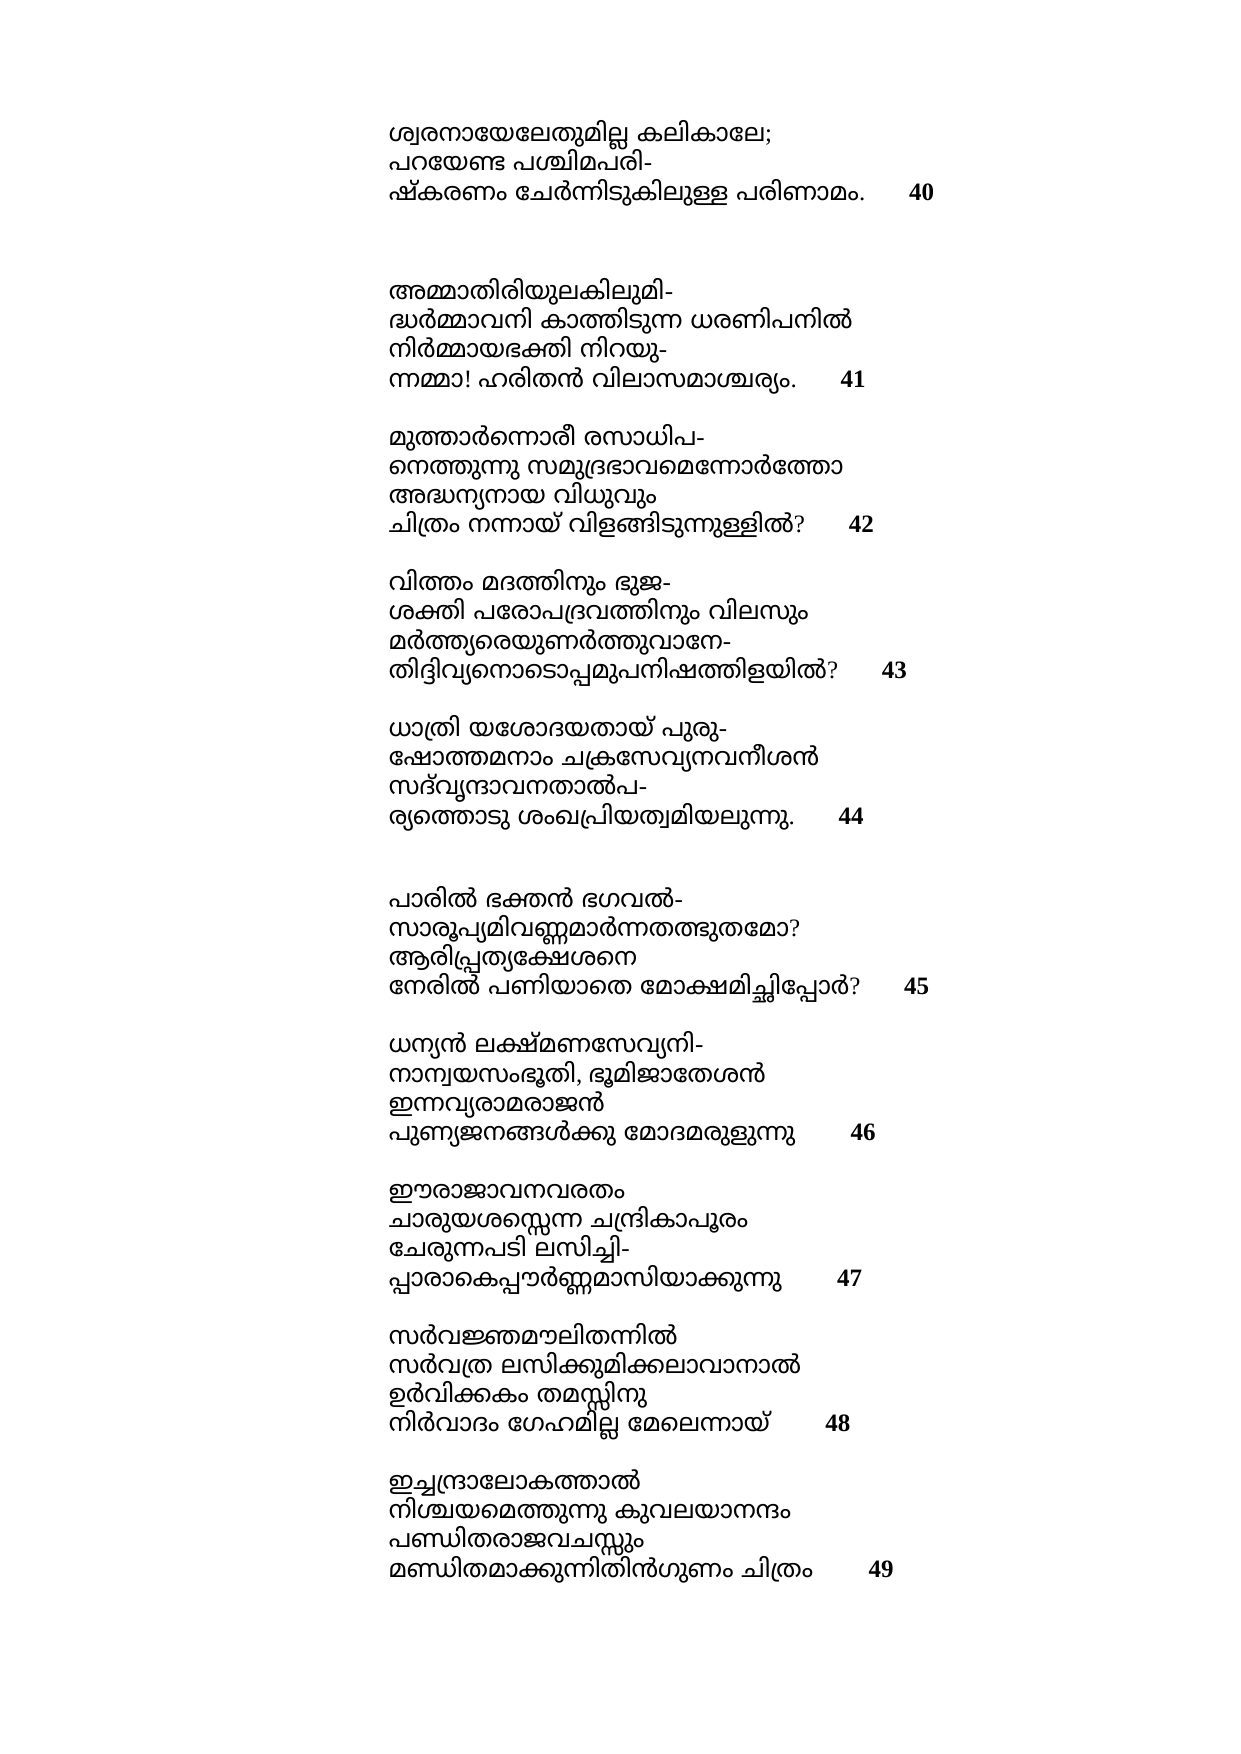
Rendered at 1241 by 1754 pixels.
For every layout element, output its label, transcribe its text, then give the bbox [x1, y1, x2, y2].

text പാരിൽ ഭക്തൻ ഭഗവൽ- സാരൂപ്യമിവണ്ണമാർന്നതത്ഭുതമോ? ആരിപ്പ്രത്യക്ഷേശനെ നേരിൽ പണിയാതെ മോക്ഷമിച്ഛിപ്പോർ? 45 ധന്യൻ ലക്ഷ്മണസേവ്യനി- നാന്വയസംഭൂതി, ഭൂമിജാതേശൻ ഇന്നവ്യരാമരാജൻ പുണ്യജനങ്ങൾക്കു മോദമരുളുന്നു 46 ഈരാജാവനവരതം ചാരുയശസ്സെന്ന ചന്ദ്രികാപൂരം ചേരുന്നപടി ലസിച്ചി- പ്പാരാകെപ്പൗർണ്ണമാസിയാക്കുന്നു 47 സർവജ്ഞമൗലിതന്നിൽ സർവത്ര ലസിക്കുമിക്കലാവാനാൽ ഉർവിക്കകം തമസ്സിനു നിർവാദം ഗേഹമില്ല മേലെന്നായ് 48 ഇച്ചന്ദ്രാലോകത്താൽ നിശ്ചയമെത്തുന്നു കുവലയാനന്ദം പണ്ഡിതരാജവചസ്സും മണ്ഡിതമാക്കുന്നിതിൻഗുണം ചിത്രം 49 [388, 884, 1122, 1612]
text ശ്വരനായേലേതുമില്ല കലികാലേ; പറയേണ്ട പശ്ചിമപരി- ഷ്കരണം ചേർന്നിടുകിലുള്ള പരിണാമം. 40 [388, 118, 1122, 235]
text അമ്മാതിരിയുലകിലുമി- ദ്ധർമ്മാവനി കാത്തിടുന്ന ധരണിപനിൽ നിർമ്മായഭക്തി നിറയു- ന്നമ്മാ! ഹരിതൻ വിലാസമാശ്ചര്യം. 41 മുത്താർന്നൊരീ രസാധിപ- നെത്തുന്നു സമുദ്രഭാവമെന്നോർത്തോ അദ്ധന്യനായ വിധുവും ചിത്രം നന്നായ് വിളങ്ങിടുന്നുള്ളിൽ? 42 വിത്തം മദത്തിനും ഭുജ- ശക്തി പരോപദ്രവത്തിനും വിലസും മർത്ത്യരെയുണർത്തുവാനേ- തിദ്ദിവ്യനൊടൊപ്പമുപനിഷത്തിളയിൽ? 43 ധാത്രി യശോദയതായ് പുരു- ഷോത്തമനാം ചക്രസേവ്യനവനീശൻ സദ്‌വൃന്ദാവനതാൽപ- ര്യത്തൊടു ശംഖപ്രിയത്വമിയലുന്നു. 44 [388, 247, 1122, 830]
